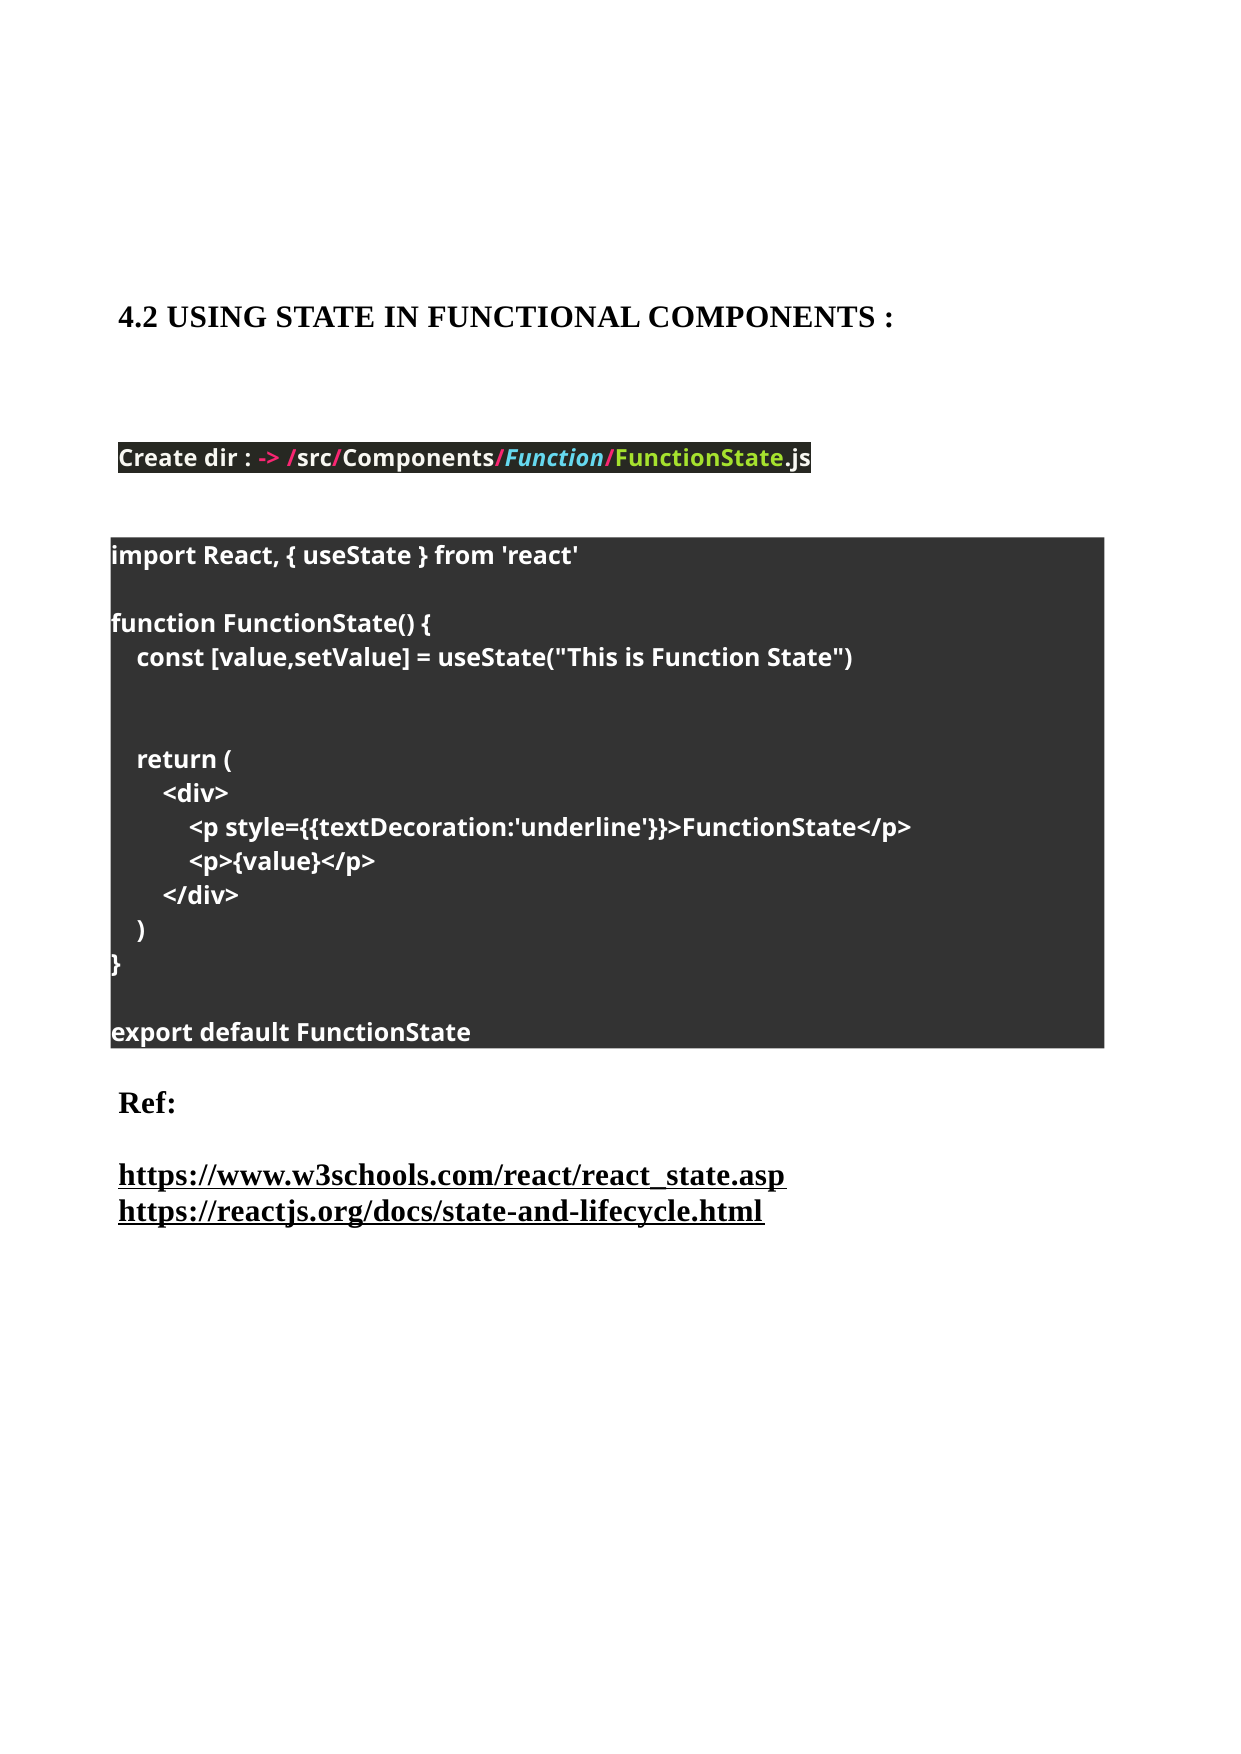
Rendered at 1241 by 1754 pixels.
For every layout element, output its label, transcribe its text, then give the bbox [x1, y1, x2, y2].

text Ref: [118, 1084, 1122, 1120]
text 4.2 USING STATE IN FUNCTIONAL COMPONENTS : [118, 298, 1122, 334]
text Create dir : -> /src/Components/Function/FunctionState.js [118, 442, 1122, 473]
text https://reactjs.org/docs/state-and-lifecycle.html [118, 1192, 1122, 1228]
text https://www.w3schools.com/react/react_state.asp [118, 1156, 1122, 1192]
